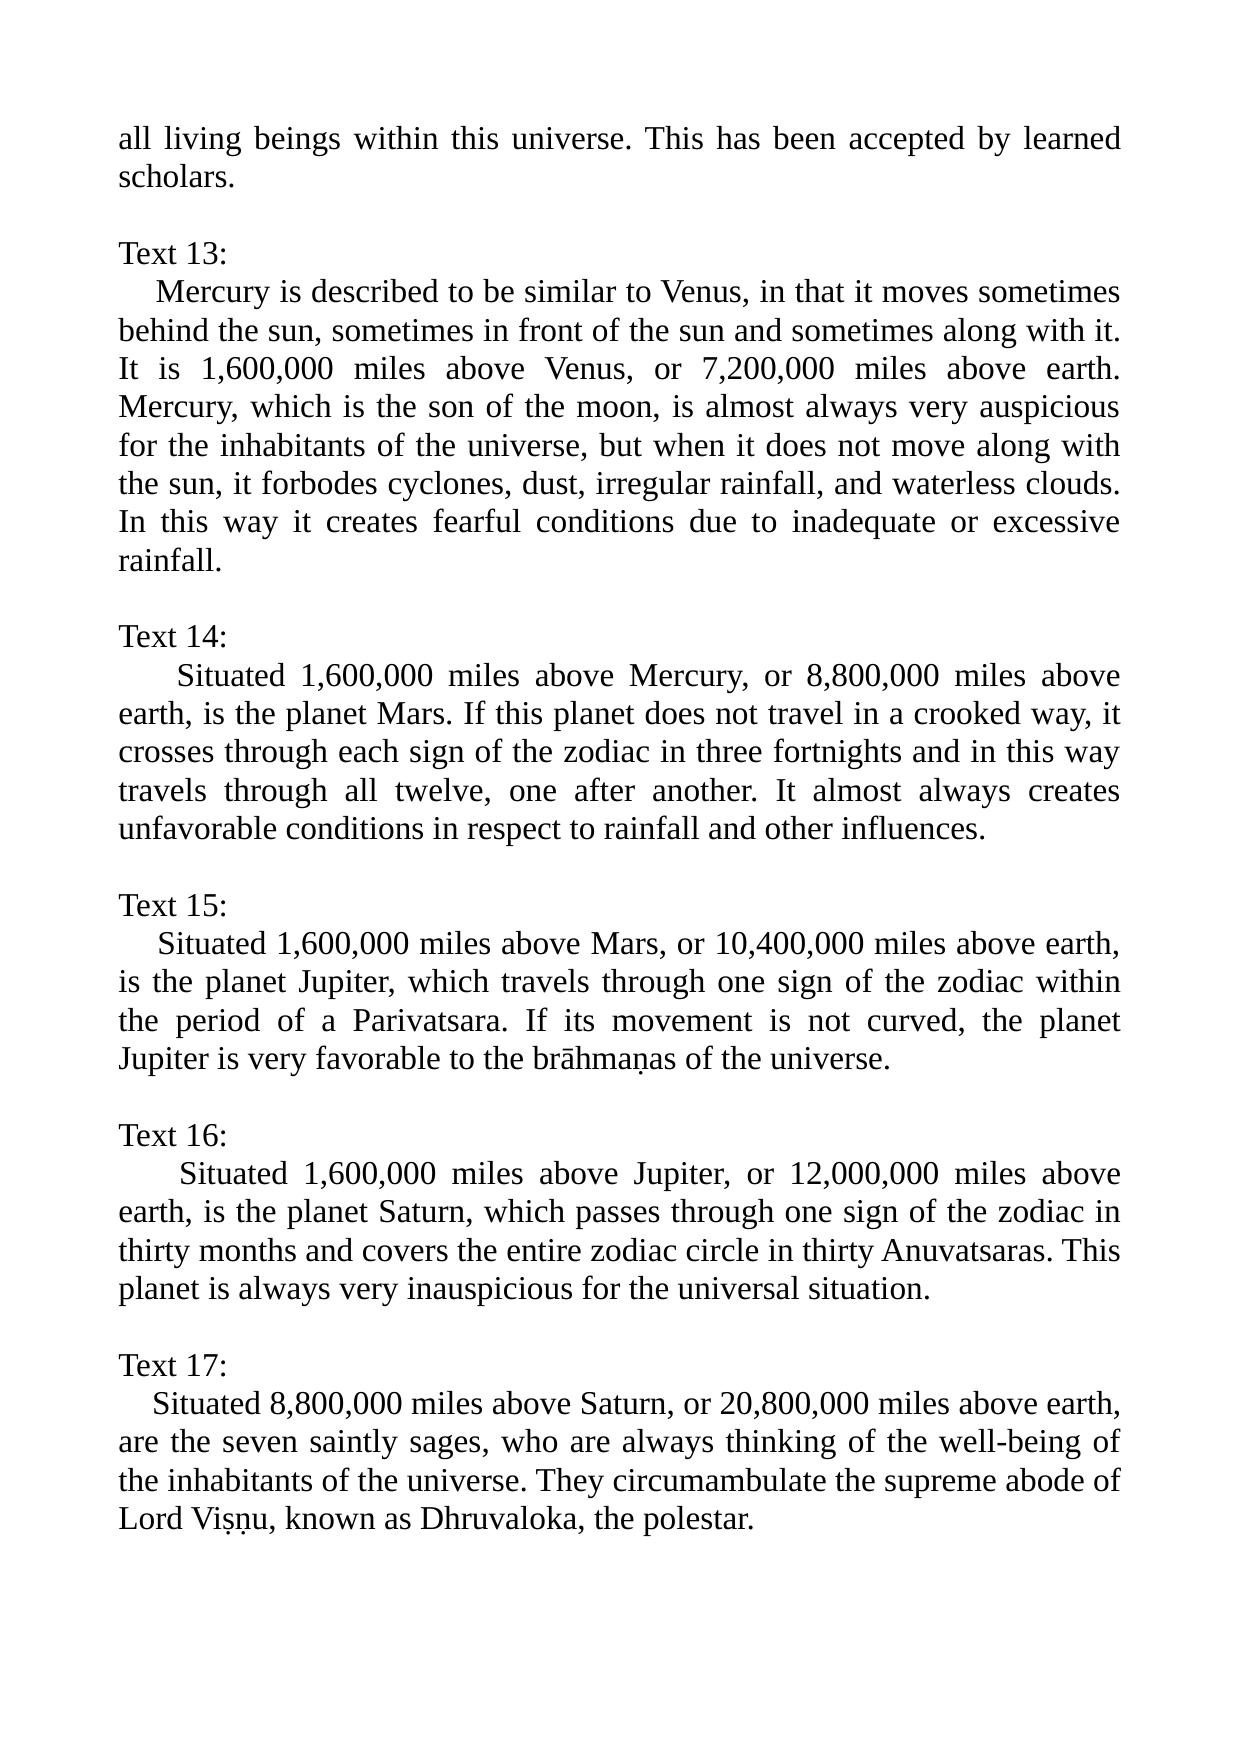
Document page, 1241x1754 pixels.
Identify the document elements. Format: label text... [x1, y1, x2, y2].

text all living beings within this universe. This has been accepted by learned scholars. [118, 118, 1122, 195]
text Text 15: [118, 885, 1122, 923]
text Situated 8,800,000 miles above Saturn, or 20,800,000 miles above earth, are the seven saintly sages, who are always thinking of the well-being of the inhabitants of the universe. They circumambulate the supreme abode of Lord Viṣṇu, known as Dhruvaloka, the polestar. [118, 1383, 1122, 1536]
text Situated 1,600,000 miles above Mars, or 10,400,000 miles above earth, is the planet Jupiter, which travels through one sign of the zodiac within the period of a Parivatsara. If its movement is not curved, the planet Jupiter is very favorable to the brāhmaṇas of the universe. [118, 923, 1122, 1076]
text Situated 1,600,000 miles above Jupiter, or 12,000,000 miles above earth, is the planet Saturn, which passes through one sign of the zodiac in thirty months and covers the entire zodiac circle in thirty Anuvatsaras. This planet is always very inauspicious for the universal situation. [118, 1153, 1122, 1306]
text Text 16: [118, 1115, 1122, 1153]
text Situated 1,600,000 miles above Mercury, or 8,800,000 miles above earth, is the planet Mars. If this planet does not travel in a crooked way, it crosses through each sign of the zodiac in three fortnights and in this way travels through all twelve, one after another. It almost always creates unfavorable conditions in respect to rainfall and other influences. [118, 655, 1122, 846]
text Text 17: [118, 1345, 1122, 1383]
text Text 14: [118, 616, 1122, 655]
text Text 13: [118, 233, 1122, 271]
text Mercury is described to be similar to Venus, in that it moves sometimes behind the sun, sometimes in front of the sun and sometimes along with it. It is 1,600,000 miles above Venus, or 7,200,000 miles above earth. Mercury, which is the son of the moon, is almost always very auspicious for the inhabitants of the universe, but when it does not move along with the sun, it forbodes cyclones, dust, irregular rainfall, and waterless clouds. In this way it creates fearful conditions due to inadequate or excessive rainfall. [118, 271, 1122, 578]
